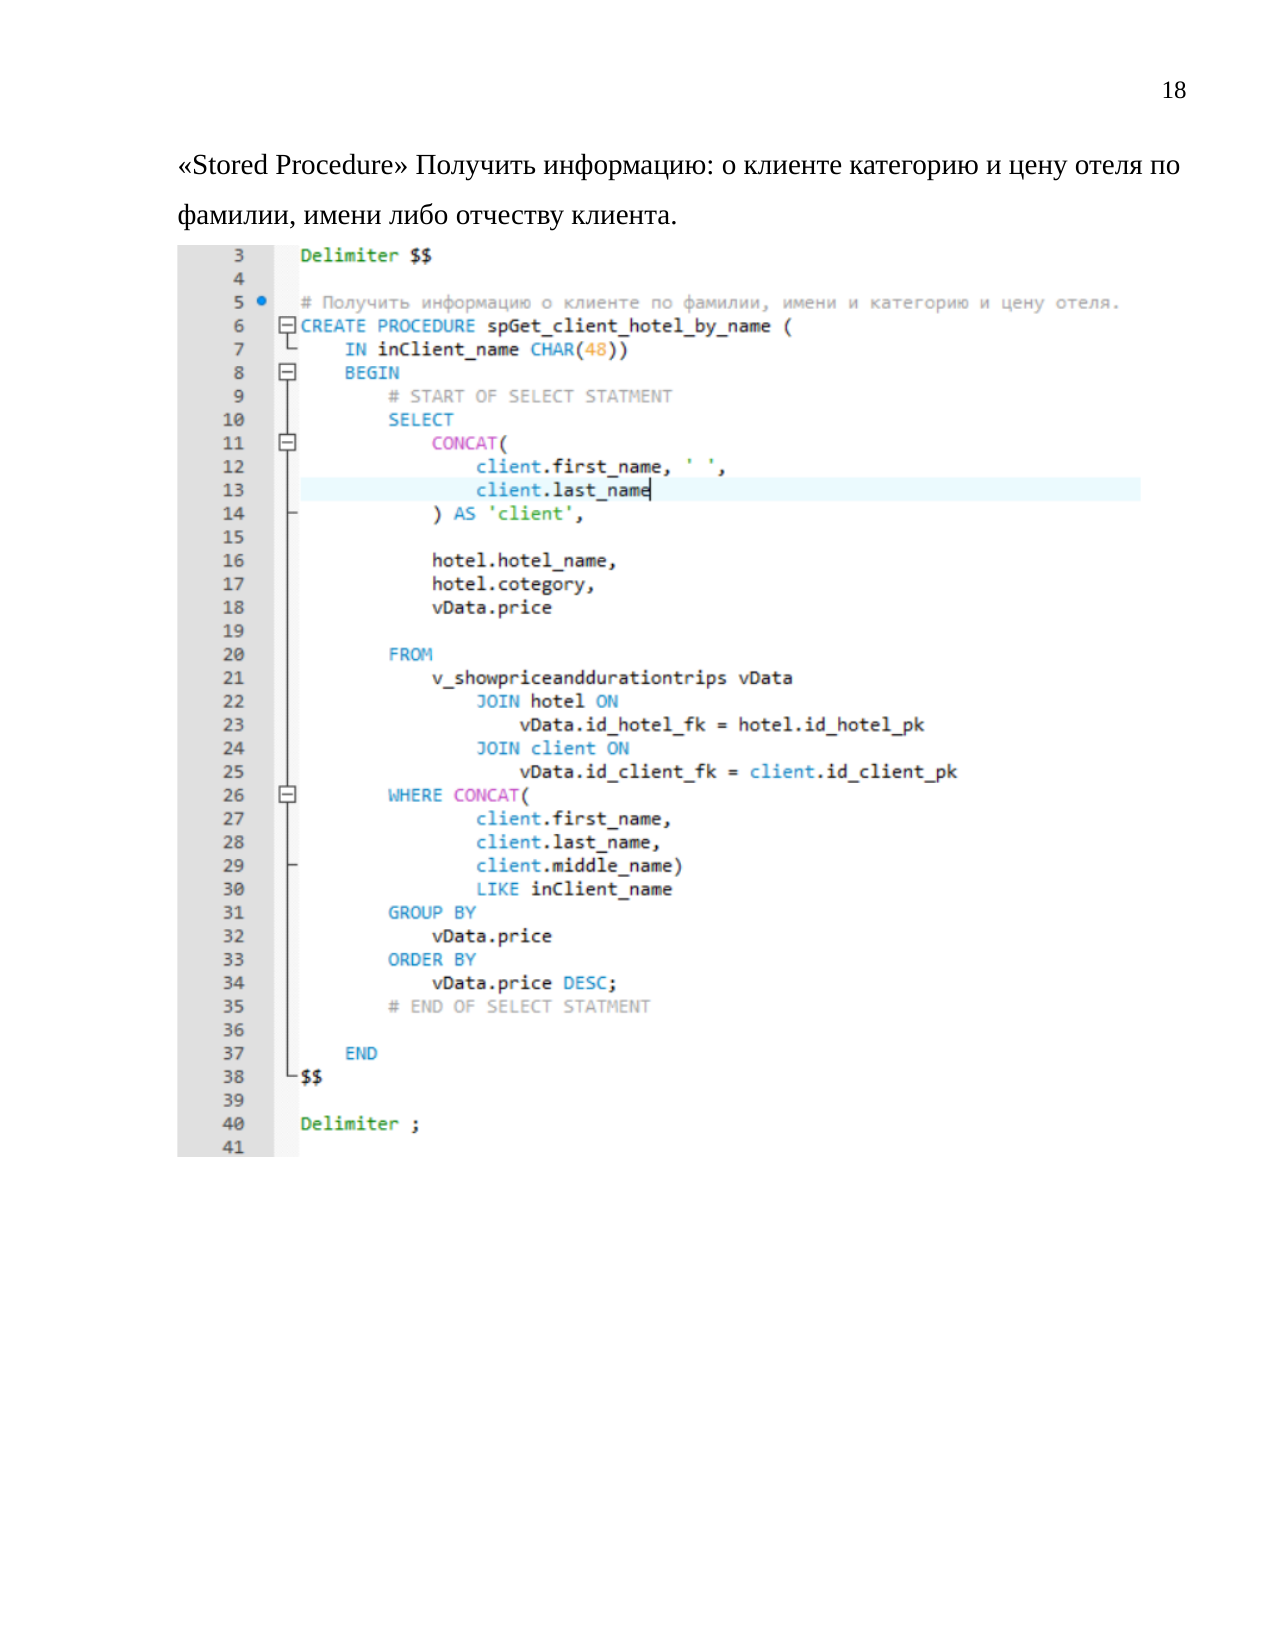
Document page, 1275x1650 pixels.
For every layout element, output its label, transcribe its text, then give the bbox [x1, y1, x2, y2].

text «Stored Procedure» Получить информацию: о клиенте категорию и цену отеля по фамилии, имени либо отчеству клиента. [177, 147, 1186, 1157]
